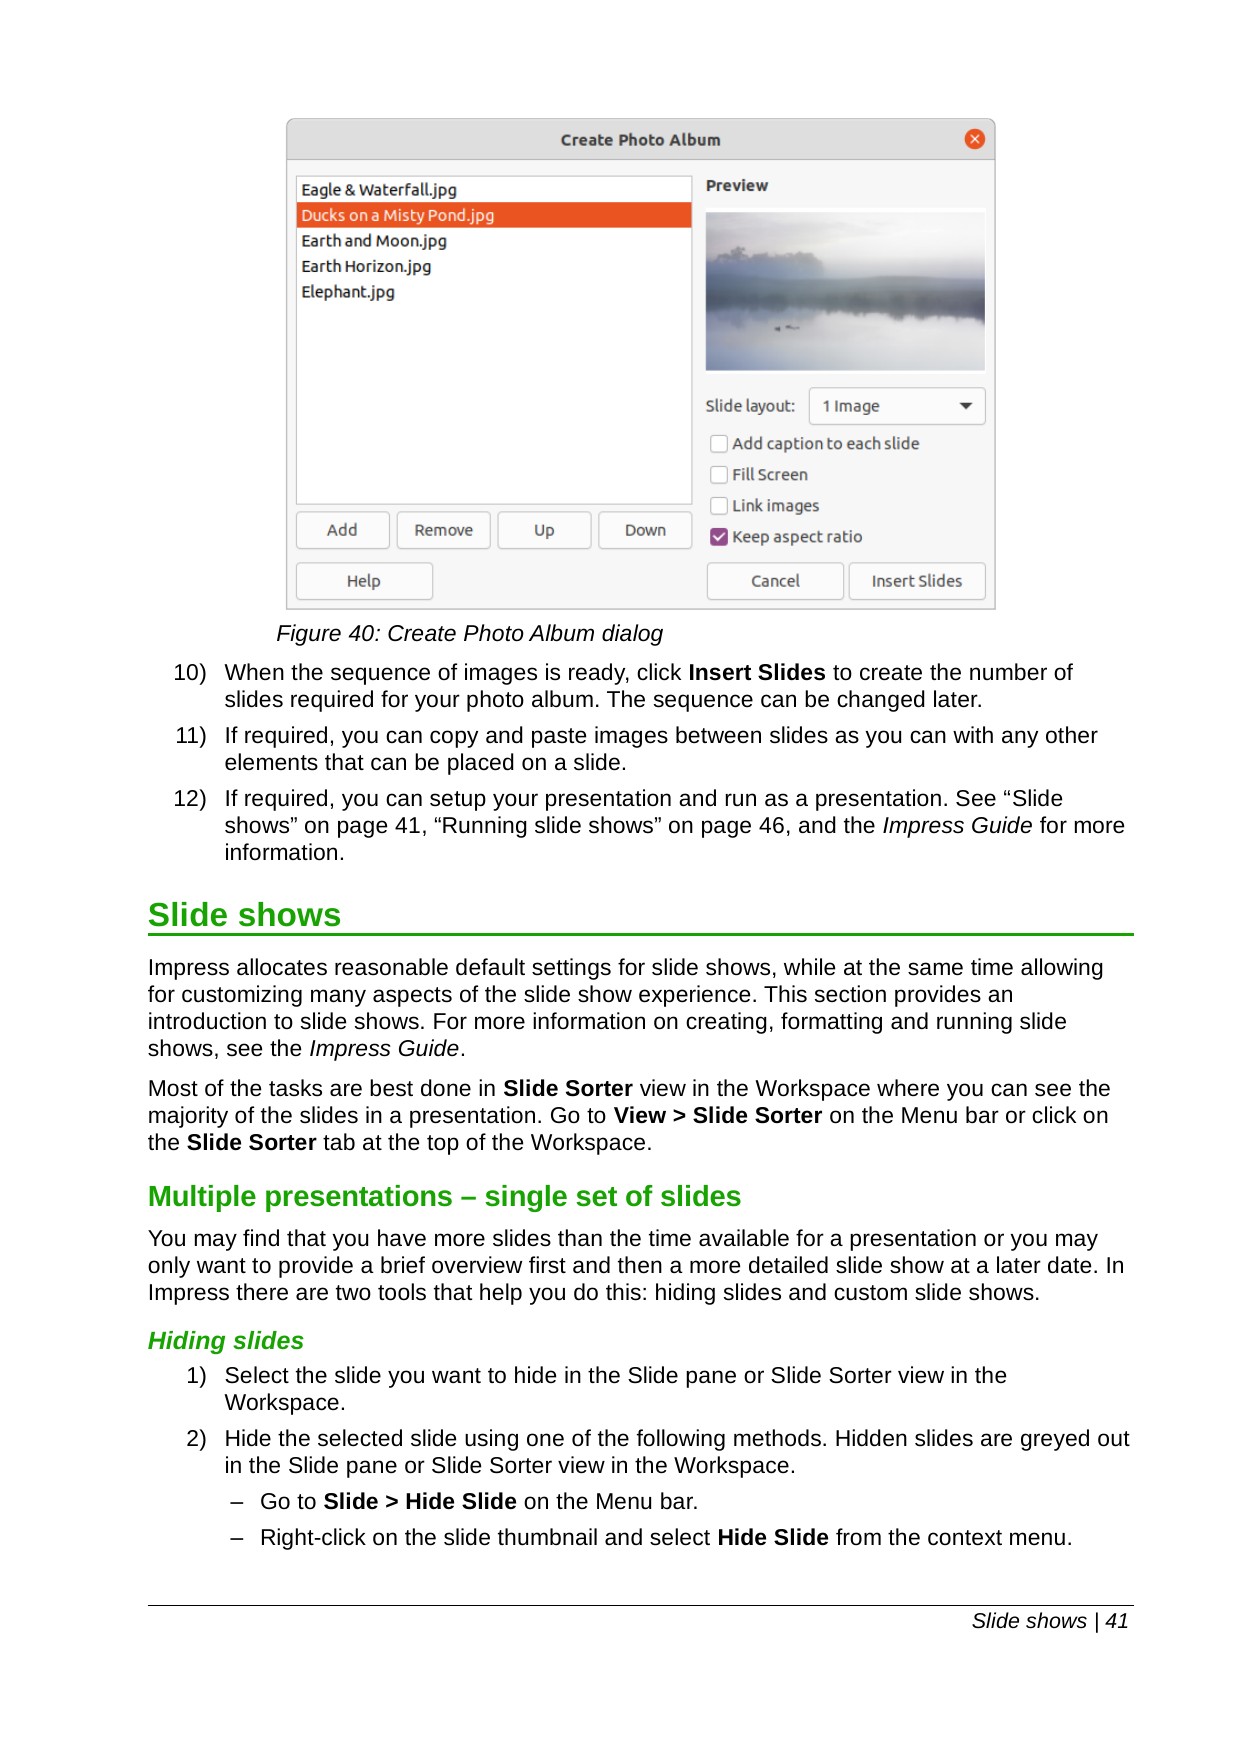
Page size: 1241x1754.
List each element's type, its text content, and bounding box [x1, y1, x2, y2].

list Hide the selected slide using one of the following methods. Hidden slides are greyed out in the Slide pane or Slide Sorter view in the Workspace. [207, 1424, 1134, 1478]
picture [276, 118, 1006, 620]
list When the sequence of images is ready, click Insert Slides to create the number of slides required for your photo album. The sequence can be changed later. [207, 658, 1134, 712]
text Impress allocates reasonable default settings for slide shows, while at the same time allowing for customizing many aspects of the slide show experience. This section provides an introduction to slide shows. For more information on creating, formatting and running slide shows, see the Impress Guide. [148, 953, 1134, 1062]
subtitle Hiding slides [148, 1326, 1134, 1355]
text Figure 40: Create Photo Album dialog [276, 620, 1005, 646]
text You may find that you have more slides than the time available for a presentation or you may only want to provide a brief overview first and then a more detailed slide show at a later date. In Impress there are two tools that help you do this: hiding slides and custom slide shows. [148, 1224, 1134, 1306]
list If required, you can copy and paste images between slides as you can with any other elements that can be placed on a slide. [207, 721, 1134, 775]
list Select the slide you want to hide in the Slide pane or Slide Sorter view in the Workspace. [207, 1361, 1134, 1415]
list Right-click on the slide thumbnail and select Hide Slide from the context menu. [230, 1523, 1134, 1550]
subtitle Multiple presentations – single set of slides [148, 1179, 1134, 1213]
list If required, you can setup your presentation and run as a presentation. See “Slide shows” on page 39, “Running slide shows” on page 44, and the Impress Guide for more information. [207, 784, 1134, 866]
subtitle Slide shows [148, 895, 1134, 933]
text Most of the tasks are best done in Slide Sorter view in the Workspace where you can see the majority of the slides in a presentation. Go to View > Slide Sorter on the Menu bar or click on the Slide Sorter tab at the top of the Workspace. [148, 1074, 1134, 1155]
list Go to Slide > Hide Slide on the Menu bar. [230, 1487, 1134, 1514]
